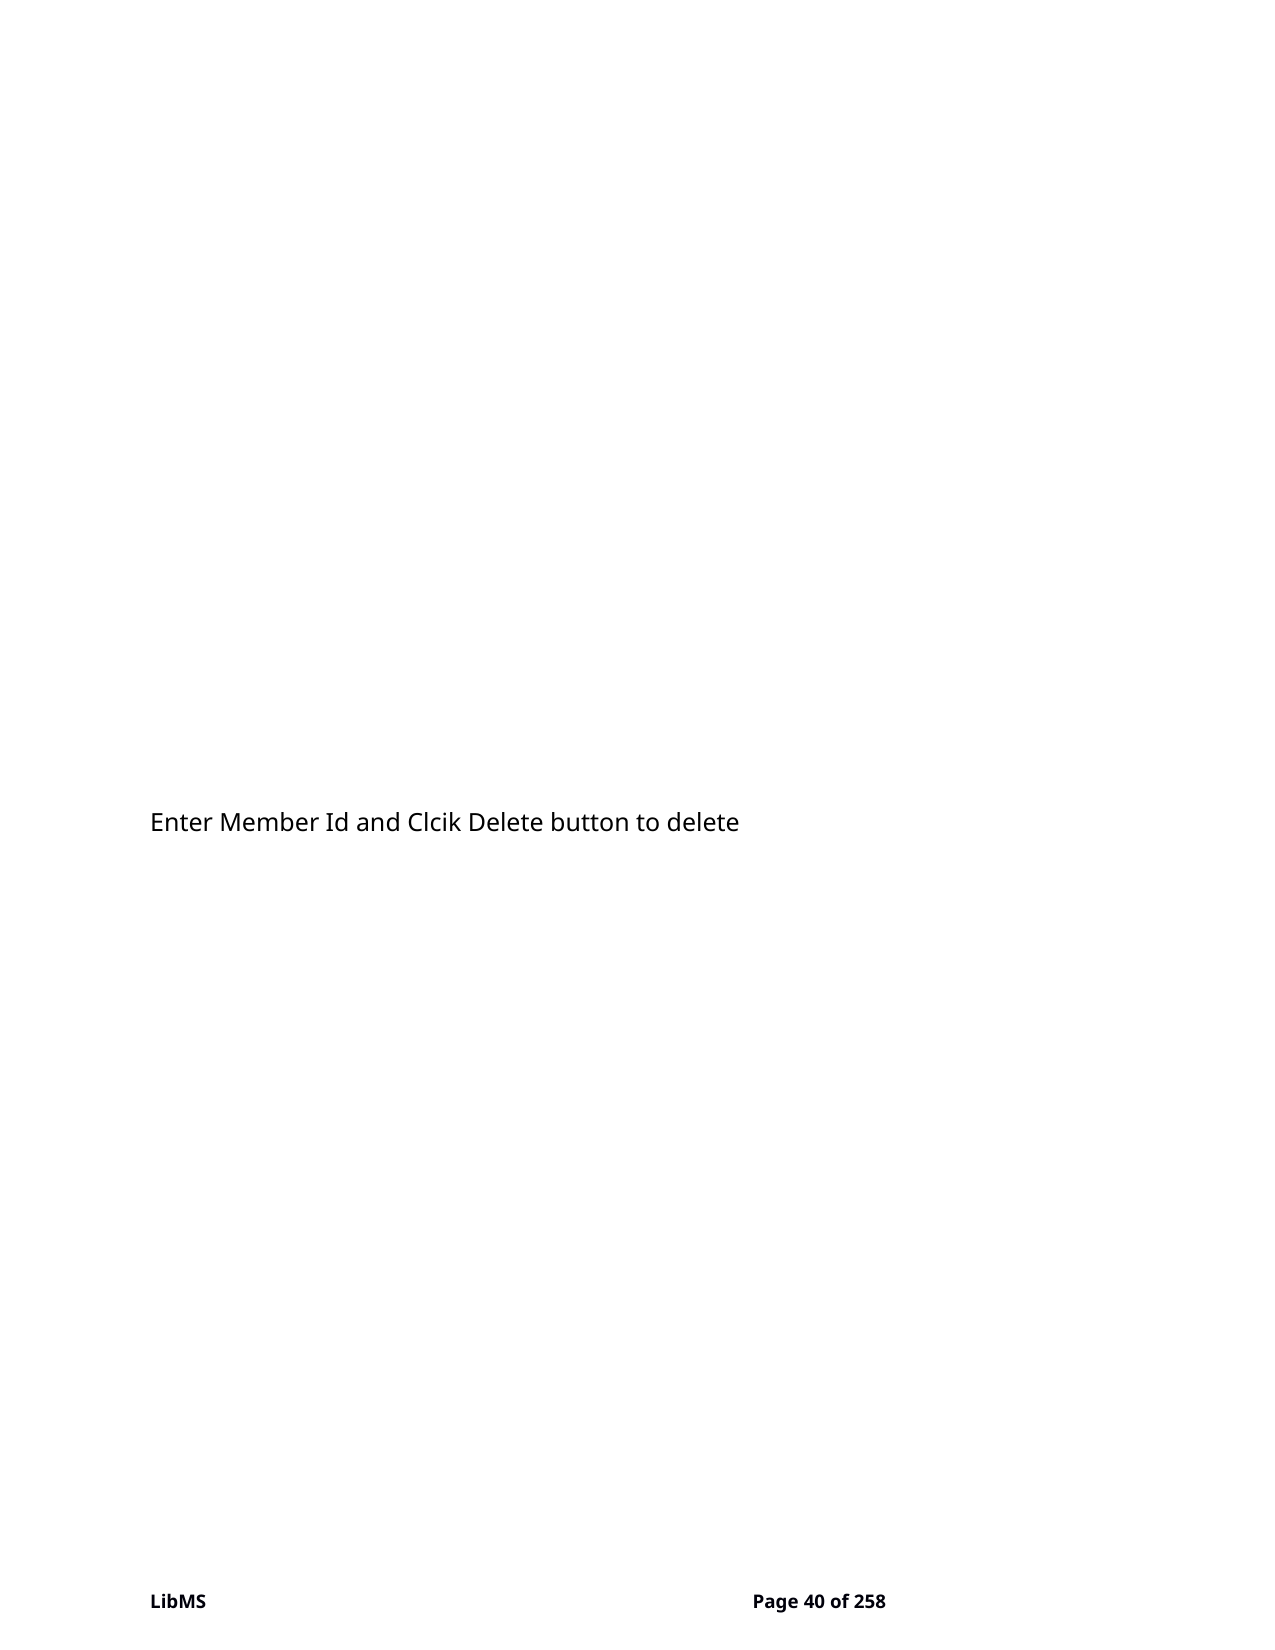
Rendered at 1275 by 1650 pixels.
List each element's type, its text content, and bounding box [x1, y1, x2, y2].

text Enter Member Id and Clcik Delete button to delete [150, 804, 1125, 838]
